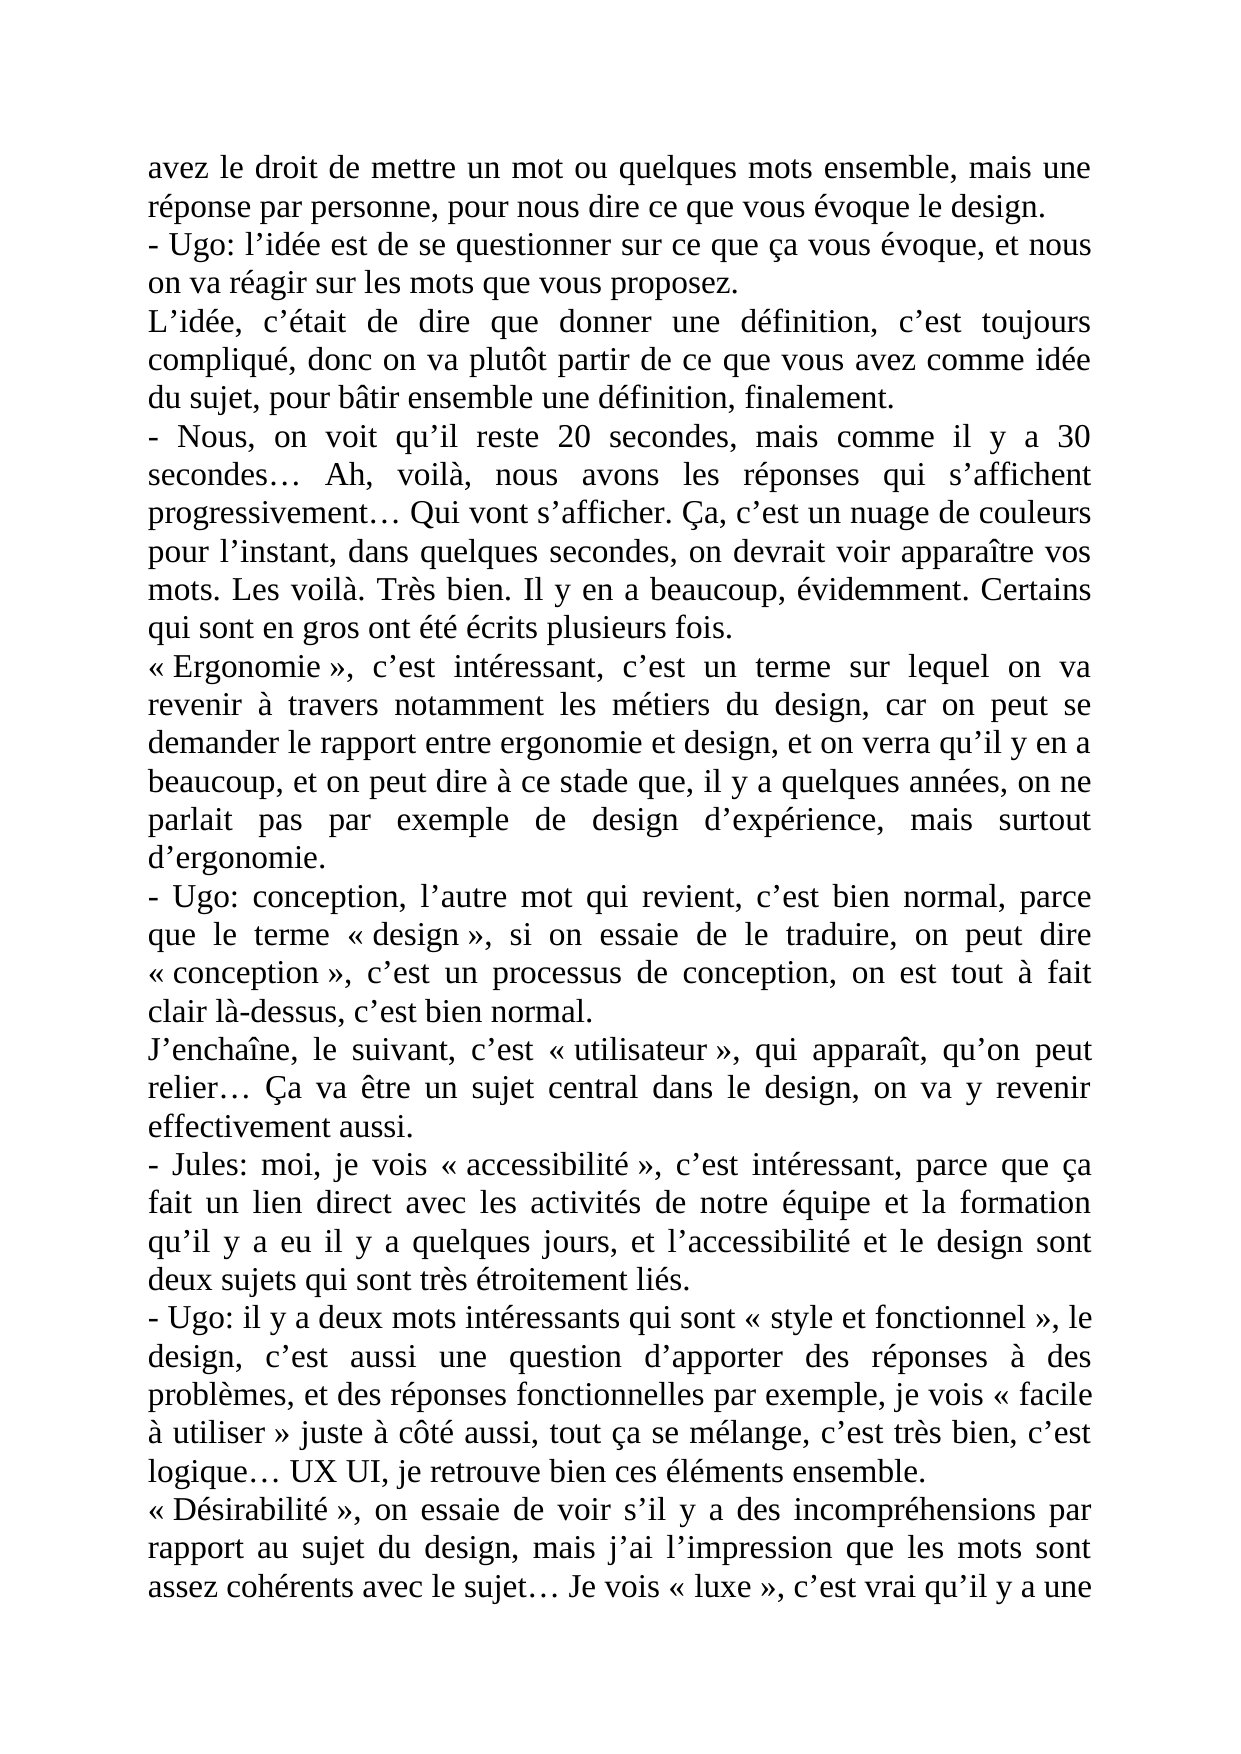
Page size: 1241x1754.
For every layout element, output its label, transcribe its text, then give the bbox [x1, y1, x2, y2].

text - Ugo: il y a deux mots intéressants qui sont « style et fonctionnel », le design, c’est aussi une question d’apporter des réponses à des problèmes, et des réponses fonctionnelles par exemple, je vois « facile à utiliser » juste à côté aussi, tout ça se mélange, c’est très bien, c’est logique… UX UI, je retrouve bien ces éléments ensemble. [148, 1298, 1093, 1489]
text « Désirabilité », on essaie de voir s’il y a des incompréhensions par rapport au sujet du design, mais j’ai l’impression que les mots sont assez cohérents avec le sujet… Je vois « luxe », c’est vrai qu’il y a une [148, 1489, 1093, 1604]
text avez le droit de mettre un mot ou quelques mots ensemble, mais une réponse par personne, pour nous dire ce que vous évoque le design. [148, 148, 1093, 224]
text - Ugo: l’idée est de se questionner sur ce que ça vous évoque, et nous on va réagir sur les mots que vous proposez. [148, 224, 1093, 301]
text L’idée, c’était de dire que donner une définition, c’est toujours compliqué, donc on va plutôt partir de ce que vous avez comme idée du sujet, pour bâtir ensemble une définition, finalement. [148, 301, 1093, 416]
text J’enchaîne, le suivant, c’est « utilisateur », qui apparaît, qu’on peut relier… Ça va être un sujet central dans le design, on va y revenir effectivement aussi. [148, 1029, 1093, 1144]
text - Nous, on voit qu’il reste 20 secondes, mais comme il y a 30 secondes… Ah, voilà, nous avons les réponses qui s’affichent progressivement… Qui vont s’afficher. Ça, c’est un nuage de couleurs pour l’instant, dans quelques secondes, on devrait voir apparaître vos mots. Les voilà. Très bien. Il y en a beaucoup, évidemment. Certains qui sont en gros ont été écrits plusieurs fois. [148, 416, 1093, 646]
text « Ergonomie », c’est intéressant, c’est un terme sur lequel on va revenir à travers notamment les métiers du design, car on peut se demander le rapport entre ergonomie et design, et on verra qu’il y en a beaucoup, et on peut dire à ce stade que, il y a quelques années, on ne parlait pas par exemple de design d’expérience, mais surtout d’ergonomie. [148, 646, 1093, 876]
text - Ugo: conception, l’autre mot qui revient, c’est bien normal, parce que le terme « design », si on essaie de le traduire, on peut dire « conception », c’est un processus de conception, on est tout à fait clair là-dessus, c’est bien normal. [148, 876, 1093, 1029]
text - Jules: moi, je vois « accessibilité », c’est intéressant, parce que ça fait un lien direct avec les activités de notre équipe et la formation qu’il y a eu il y a quelques jours, et l’accessibilité et le design sont deux sujets qui sont très étroitement liés. [148, 1144, 1093, 1298]
